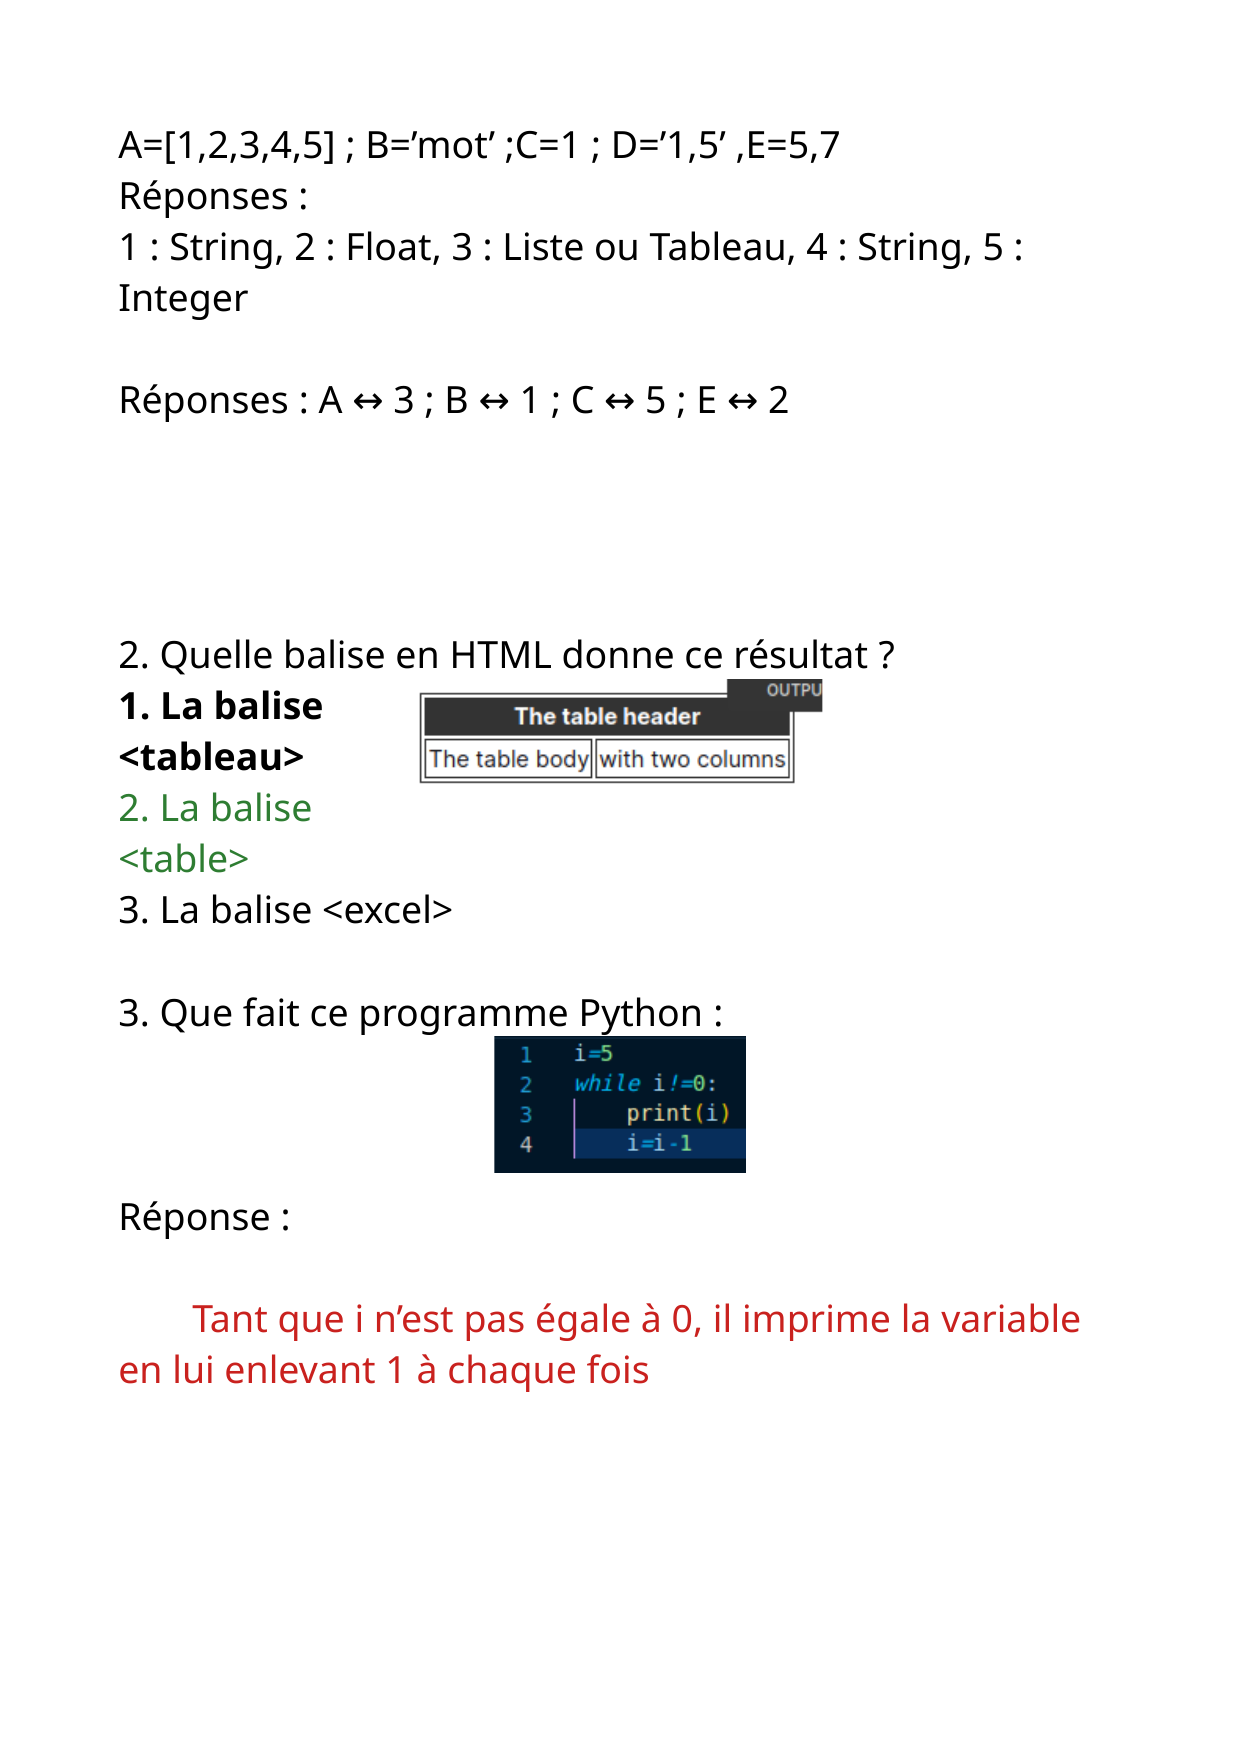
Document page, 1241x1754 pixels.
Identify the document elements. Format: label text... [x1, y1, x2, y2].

text 2. La balise <table> [118, 782, 1122, 884]
text [823, 679, 1122, 782]
text 1. La balise <tableau> [118, 679, 417, 782]
text Réponse : [118, 1190, 1122, 1241]
text Réponses : A ↔ 3 ; B ↔ 1 ; C ↔ 5 ; E ↔ 2 [118, 373, 1122, 424]
text Réponses : [118, 169, 1122, 220]
picture [417, 679, 823, 807]
picture [494, 1036, 746, 1173]
text Tant que i n’est pas égale à 0, il imprime la variable en lui enlevant 1 à chaque fois [118, 1292, 1122, 1394]
text 3. Que fait ce programme Python : [118, 986, 1122, 1037]
text 3. La balise <excel> [118, 884, 1122, 935]
text 1 : String, 2 : Float, 3 : Liste ou Tableau, 4 : String, 5 : Integer [118, 220, 1122, 322]
text A=[1,2,3,4,5] ; B=’mot’ ;C=1 ; D=’1,5’ ,E=5,7 [118, 118, 1122, 169]
text 2. Quelle balise en HTML donne ce résultat ? [118, 628, 1122, 679]
